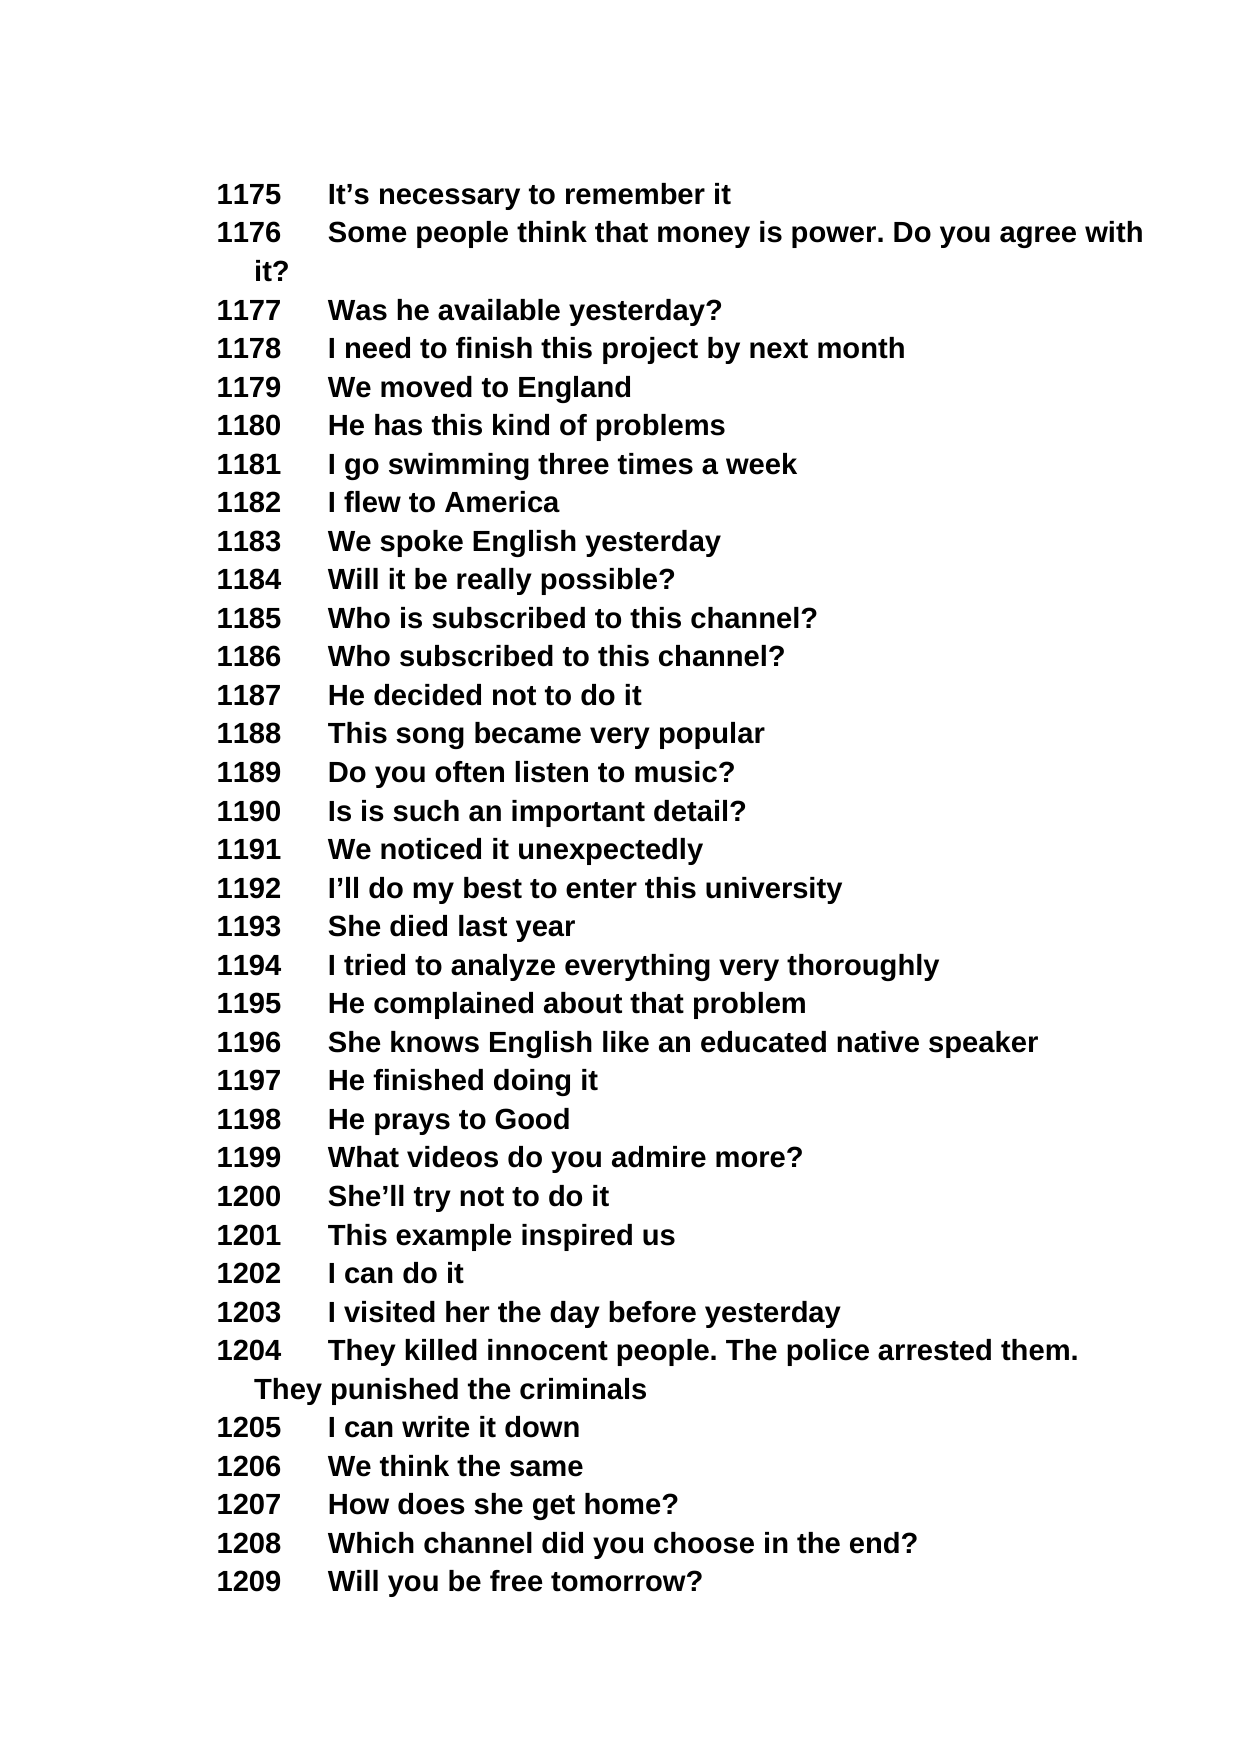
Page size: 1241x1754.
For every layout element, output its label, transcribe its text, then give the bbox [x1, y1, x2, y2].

list We think the same [216, 1449, 1149, 1482]
list She knows English like an educated native speaker [216, 1025, 1149, 1058]
list I flew to America [216, 485, 1149, 519]
list He has this kind of problems [216, 408, 1149, 442]
list I go swimming three times a week [216, 447, 1149, 480]
list Will you be free tomorrow? [216, 1564, 1149, 1598]
list I can write it down [216, 1410, 1149, 1444]
list I visited her the day before yesterday [216, 1294, 1149, 1328]
list Who is subscribed to this channel? [216, 601, 1149, 634]
list Do you often listen to music? [216, 755, 1149, 788]
list We spoke English yesterday [216, 524, 1149, 557]
list Who subscribed to this channel? [216, 639, 1149, 673]
list How does she get home? [216, 1487, 1149, 1521]
list I’ll do my best to enter this university [216, 871, 1149, 904]
list He complained about that problem [216, 986, 1149, 1020]
list What videos do you admire more? [216, 1140, 1149, 1174]
list Which channel did you choose in the end? [216, 1526, 1149, 1559]
list This example inspired us [216, 1217, 1149, 1251]
list I tried to analyze everything very thoroughly [216, 948, 1149, 981]
list I need to finish this project by next month [216, 331, 1149, 364]
list Is is such an important detail? [216, 793, 1149, 827]
list They killed innocent people. The police arrested them. They punished the criminals [216, 1333, 1149, 1405]
list He decided not to do it [216, 678, 1149, 711]
list This song became very popular [216, 716, 1149, 750]
list We noticed it unexpectedly [216, 832, 1149, 866]
list Will it be really possible? [216, 562, 1149, 596]
list We moved to England [216, 369, 1149, 403]
list She died last year [216, 909, 1149, 943]
list It’s necessary to remember it [216, 177, 1149, 210]
list Was he available yesterday? [216, 292, 1149, 326]
list Some people think that money is power. Do you agree with it? [216, 215, 1149, 287]
list He prays to Good [216, 1102, 1149, 1135]
list She’ll try not to do it [216, 1179, 1149, 1212]
list He finished doing it [216, 1063, 1149, 1097]
list I can do it [216, 1256, 1149, 1289]
